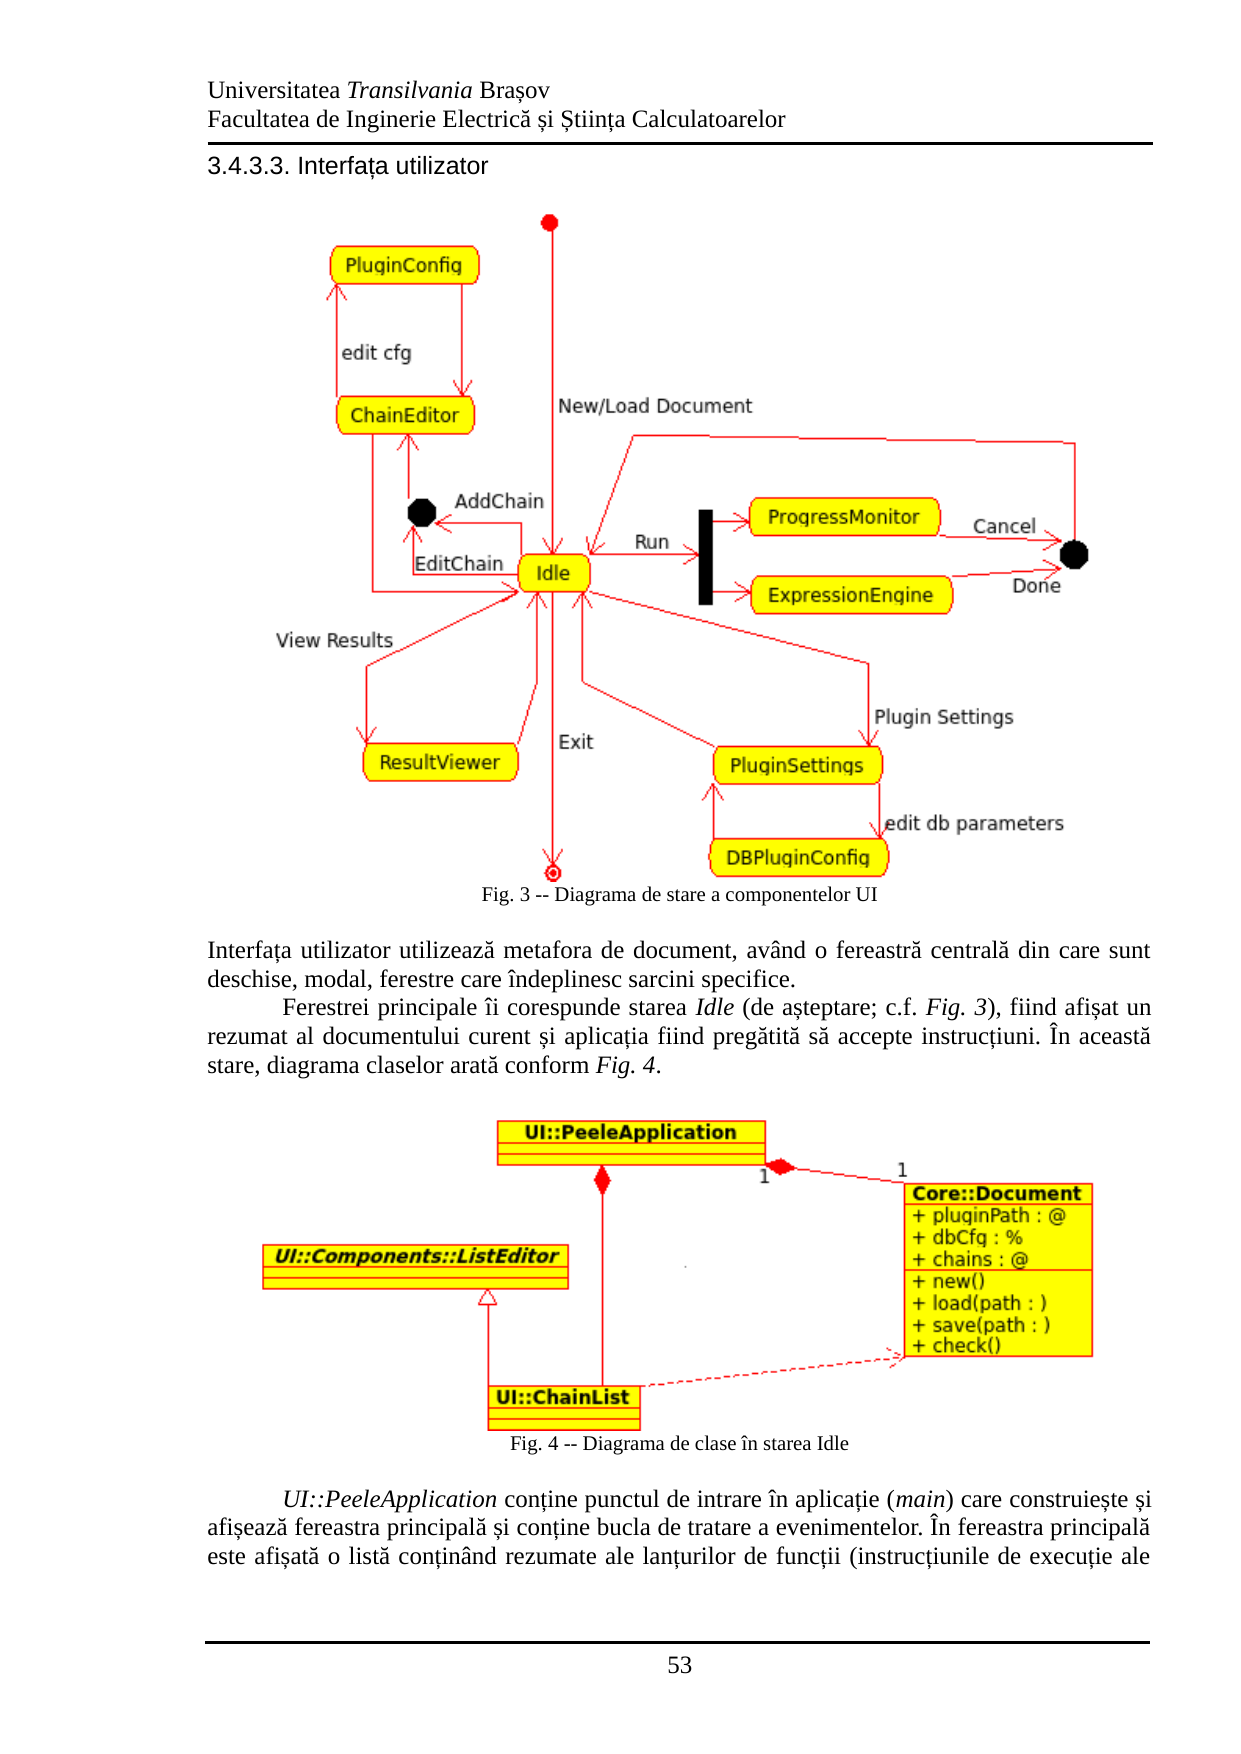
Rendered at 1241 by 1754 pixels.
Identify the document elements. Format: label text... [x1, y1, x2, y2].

text Fig. 3 -- Diagrama de stare a componentelor UI [269, 882, 1089, 906]
text UI::PeeleApplication conține punctul de intrare în aplicație (main) care construiește și afișează fereastra principală și conține bucla de tratare a evenimentelor. În fereastra principală este afișată o listă conținând rezumate ale lanțurilor de funcții (instrucțiunile de execuție ale [207, 1484, 1152, 1570]
text Interfața utilizator utilizează metafora de document, având o fereastră centrală din care sunt deschise, modal, ferestre care îndeplinesc sarcini specifice. [207, 935, 1152, 992]
picture [269, 213, 1090, 882]
text Fig. 4 -- Diagrama de clase în starea Idle [262, 1431, 1097, 1455]
text Ferestrei principale îi corespunde starea Idle (de așteptare; c.f. Fig. 3), fiind afișat un rezumat al documentului curent și aplicația fiind pregătită să accepte instrucțiuni. În această stare, diagrama claselor arată conform Fig. 4. [207, 992, 1152, 1079]
subtitle Interfața utilizator [207, 151, 1023, 180]
picture [261, 1120, 1098, 1431]
